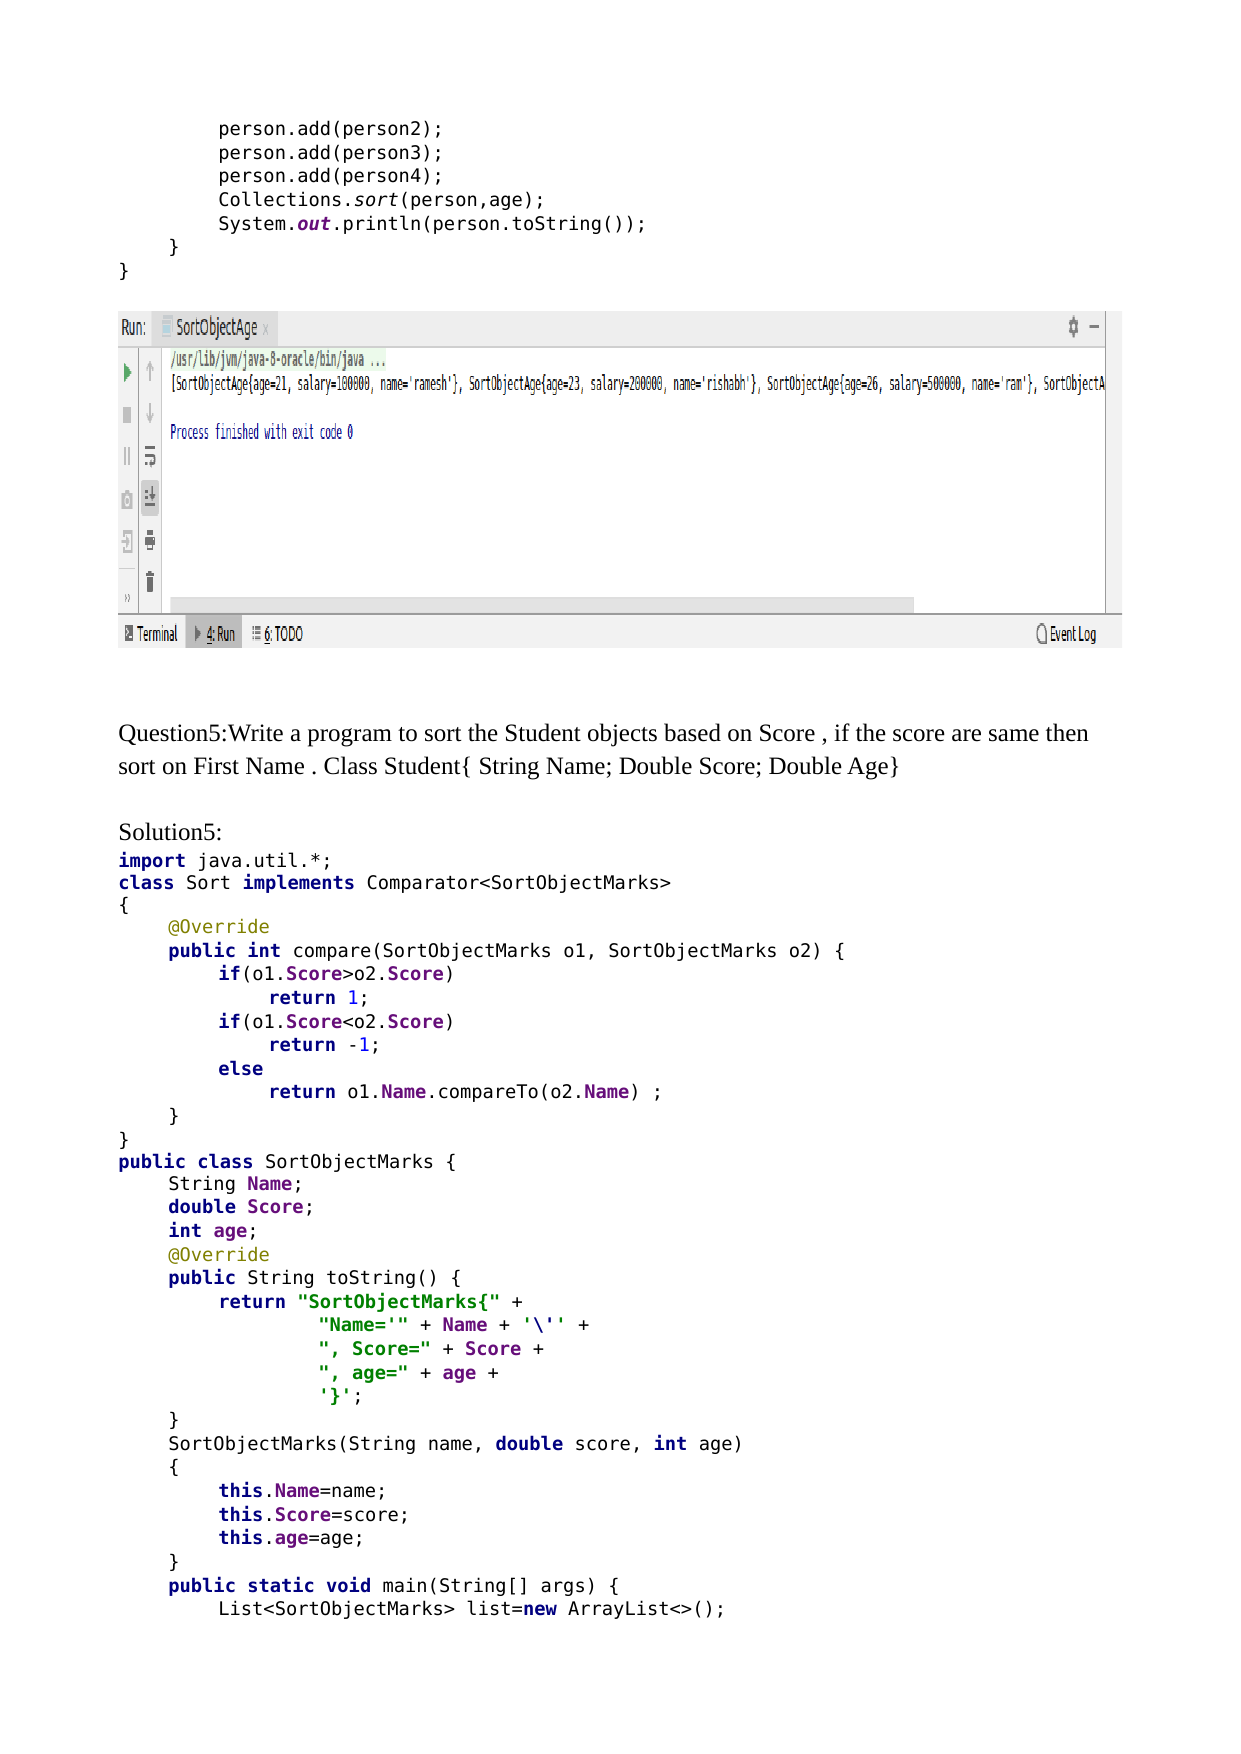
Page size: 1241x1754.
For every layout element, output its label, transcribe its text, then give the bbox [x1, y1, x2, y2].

text "Name='" + Name + '\'' + [118, 1314, 1122, 1338]
text @Override [118, 916, 1122, 940]
text } [118, 1551, 1122, 1574]
text class Sort implements Comparator<SortObjectMarks> [118, 872, 1122, 894]
text } [118, 236, 1122, 260]
text SortObjectMarks(String name, double score, int age) [118, 1433, 1122, 1456]
text @Override [118, 1243, 1122, 1267]
text Question5:Write a program to sort the Student objects based on Score , if the score are same then sort on First Name . Class Student{ String Name; Double Score; Double Age} [118, 718, 1122, 780]
text double Score; [118, 1196, 1122, 1220]
text int age; [118, 1220, 1122, 1243]
text } [118, 1129, 1122, 1151]
text '}'; [118, 1385, 1122, 1409]
text } [118, 260, 1122, 282]
text public int compare(SortObjectMarks o1, SortObjectMarks o2) { [118, 940, 1122, 963]
text return "SortObjectMarks{" + [118, 1291, 1122, 1314]
text Collections.sort(person,age); [118, 189, 1122, 213]
text public String toString() { [118, 1267, 1122, 1291]
text this.Score=score; [118, 1504, 1122, 1527]
text ", age=" + age + [118, 1362, 1122, 1385]
text return -1; [118, 1034, 1122, 1058]
text return 1; [118, 987, 1122, 1011]
text this.Name=name; [118, 1480, 1122, 1504]
text ", Score=" + Score + [118, 1338, 1122, 1362]
text } [118, 1105, 1122, 1129]
text else [118, 1058, 1122, 1082]
text import java.util.*; [118, 850, 1122, 872]
text { [118, 894, 1122, 916]
picture [118, 311, 1123, 648]
text public static void main(String[] args) { [118, 1574, 1122, 1598]
text return o1.Name.compareTo(o2.Name) ; [118, 1082, 1122, 1105]
text } [118, 1409, 1122, 1433]
text { [118, 1456, 1122, 1480]
text person.add(person3); [118, 142, 1122, 165]
text person.add(person4); [118, 165, 1122, 189]
text this.age=age; [118, 1527, 1122, 1551]
text public class SortObjectMarks { [118, 1151, 1122, 1173]
text person.add(person2); [118, 118, 1122, 142]
text String Name; [118, 1173, 1122, 1196]
text List<SortObjectMarks> list=new ArrayList<>(); [118, 1598, 1122, 1622]
text if(o1.Score>o2.Score) [118, 963, 1122, 987]
text if(o1.Score<o2.Score) [118, 1011, 1122, 1034]
text System.out.println(person.toString()); [118, 213, 1122, 236]
text Solution5: [118, 817, 1122, 846]
